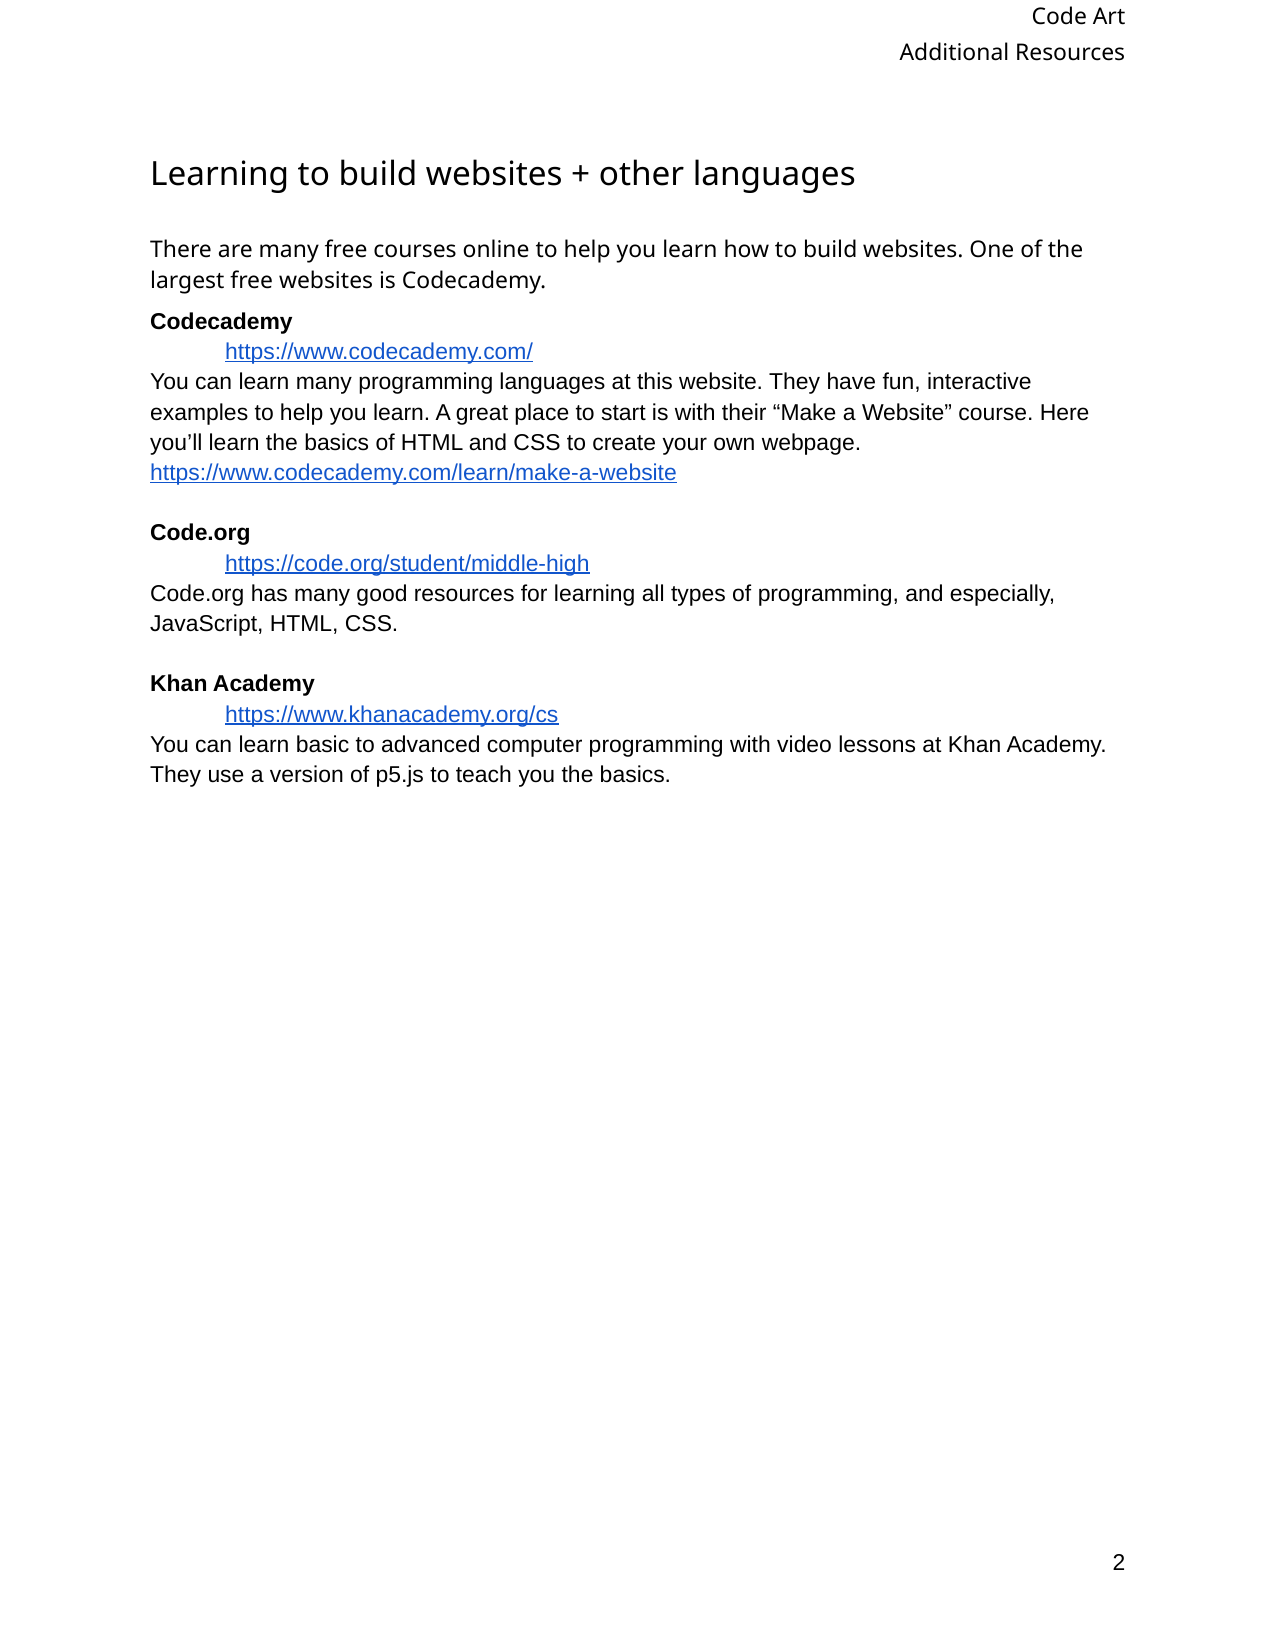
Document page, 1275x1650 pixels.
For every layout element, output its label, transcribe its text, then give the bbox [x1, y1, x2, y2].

subtitle There are many free courses online to help you learn how to build websites. One of the largest free websites is Codecademy. [150, 233, 1125, 295]
text https://www.codecademy.com/learn/make-a-website [150, 459, 1125, 485]
text https://www.codecademy.com/ [150, 338, 1125, 364]
text You can learn many programming languages at this website. They have fun, interactive examples to help you learn. A great place to start is with their “Make a Website” course. Here you’ll learn the basics of HTML and CSS to create your own webpage. [150, 368, 1125, 455]
text Code.org [150, 519, 1125, 546]
subtitle Learning to build websites + other languages [150, 150, 1125, 195]
text https://www.khanacademy.org/cs [150, 701, 1125, 727]
text https://code.org/student/middle-high [150, 549, 1125, 576]
text Khan Academy [150, 670, 1125, 697]
text You can learn basic to advanced computer programming with video lessons at Khan Academy. They use a version of p5.js to teach you the basics. [150, 731, 1125, 787]
text Codecademy [150, 308, 1125, 334]
text Code.org has many good resources for learning all types of programming, and especially, JavaScript, HTML, CSS. [150, 580, 1125, 636]
